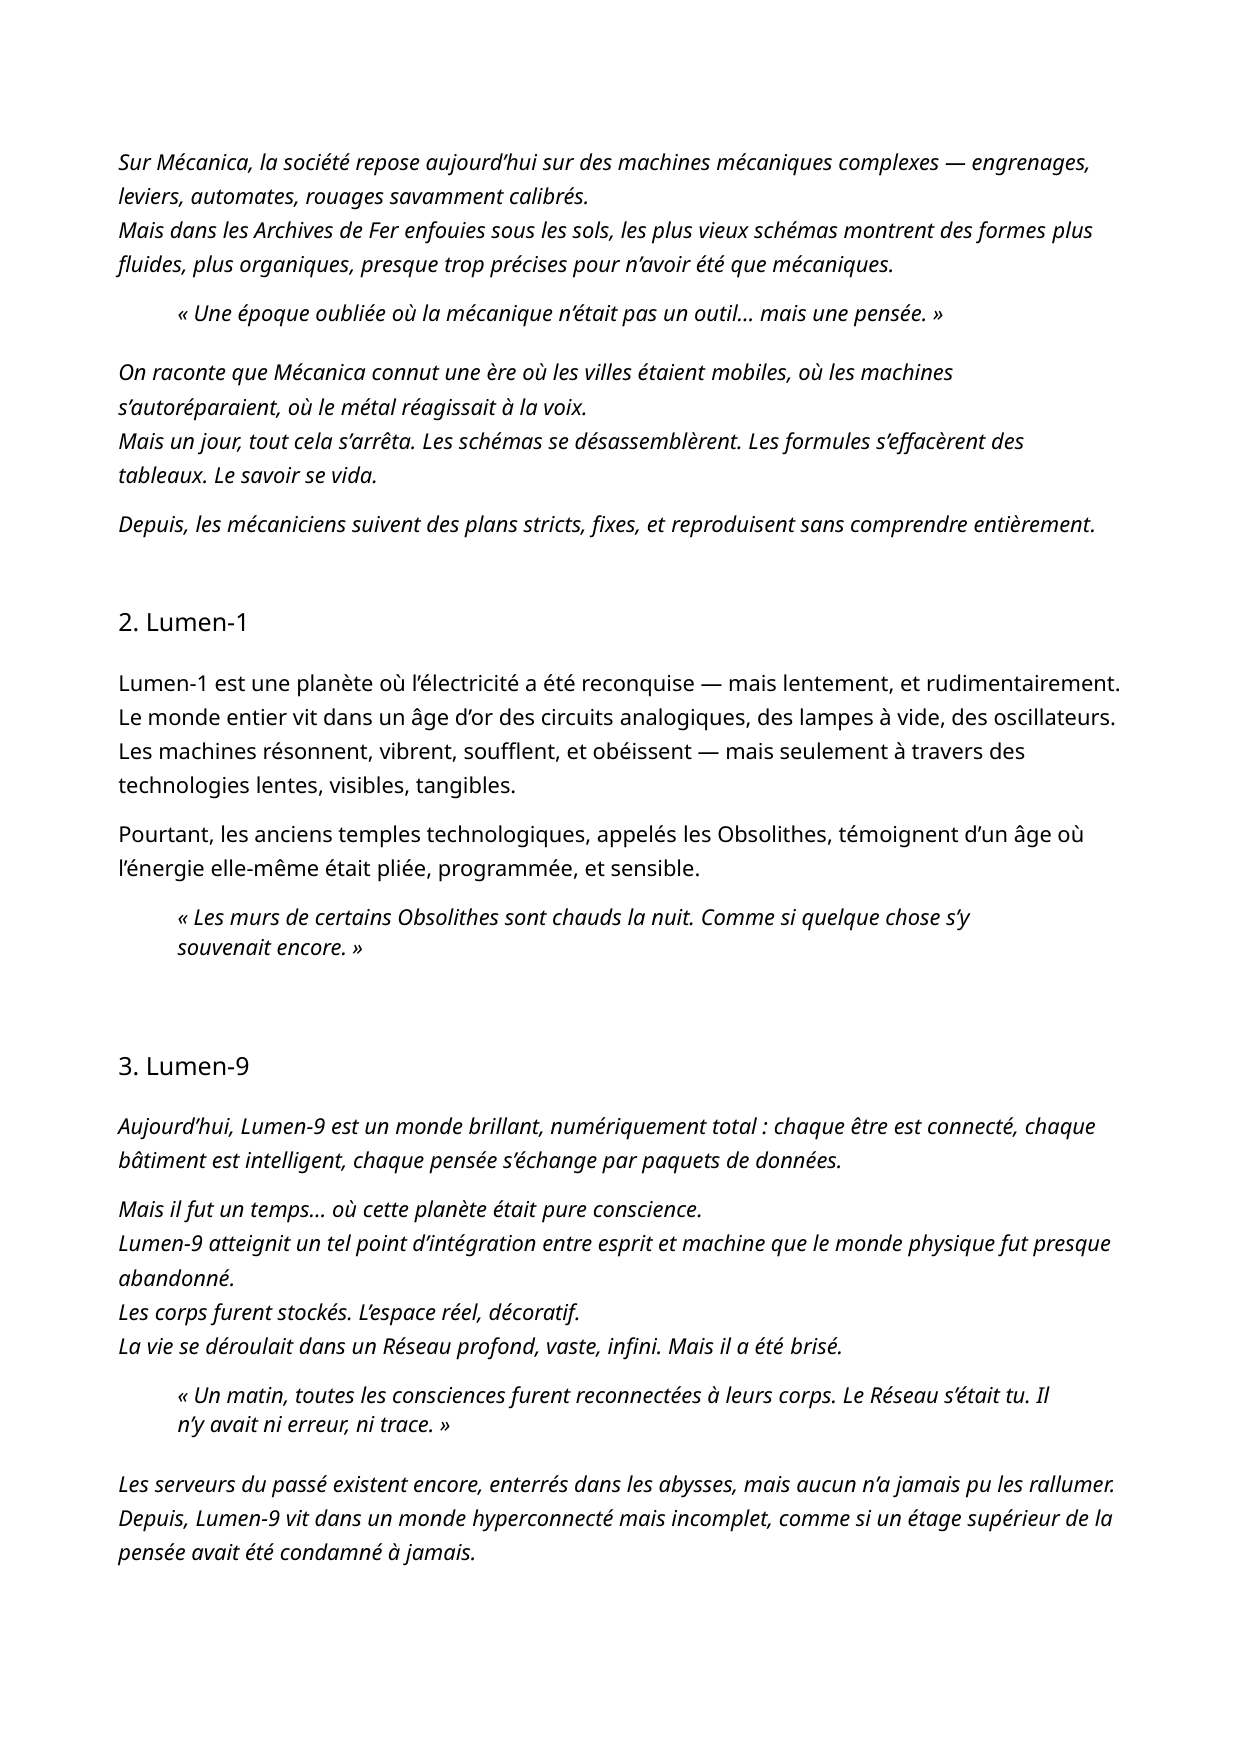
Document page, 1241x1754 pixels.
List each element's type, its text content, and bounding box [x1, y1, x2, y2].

text On raconte que Mécanica connut une ère où les villes étaient mobiles, où les machines s’autoréparaient, où le métal réagissait à la voix. Mais un jour, tout cela s’arrêta. Les schémas se désassemblèrent. Les formules s’effacèrent des tableaux. Le savoir se vida. [118, 357, 1122, 490]
text « Les murs de certains Obsolithes sont chauds la nuit. Comme si quelque chose s’y souvenait encore. » [177, 902, 1063, 962]
text Depuis, les mécaniciens suivent des plans stricts, fixes, et reproduisent sans comprendre entièrement. [118, 509, 1122, 538]
text Lumen-1 est une planète où l’électricité a été reconquise — mais lentement, et rudimentairement. Le monde entier vit dans un âge d’or des circuits analogiques, des lampes à vide, des oscillateurs. Les machines résonnent, vibrent, soufflent, et obéissent — mais seulement à travers des technologies lentes, visibles, tangibles. [118, 668, 1122, 800]
text Aujourd’hui, Lumen-9 est un monde brillant, numériquement total : chaque être est connecté, chaque bâtiment est intelligent, chaque pensée s’échange par paquets de données. [118, 1111, 1122, 1175]
text Les serveurs du passé existent encore, enterrés dans les abysses, mais aucun n’a jamais pu les rallumer. Depuis, Lumen-9 vit dans un monde hyperconnecté mais incomplet, comme si un étage supérieur de la pensée avait été condamné à jamais. [118, 1469, 1122, 1567]
text Sur Mécanica, la société repose aujourd’hui sur des machines mécaniques complexes — engrenages, leviers, automates, rouages savamment calibrés. Mais dans les Archives de Fer enfouies sous les sols, les plus vieux schémas montrent des formes plus fluides, plus organiques, presque trop précises pour n’avoir été que mécaniques. [118, 147, 1122, 279]
text 3. Lumen-9 [118, 1048, 1122, 1083]
text Mais il fut un temps… où cette planète était pure conscience. Lumen-9 atteignit un tel point d’intégration entre esprit et machine que le monde physique fut presque abandonné. Les corps furent stockés. L’espace réel, décoratif. La vie se déroulait dans un Réseau profond, vaste, infini. Mais il a été brisé. [118, 1194, 1122, 1361]
text « Une époque oubliée où la mécanique n’était pas un outil… mais une pensée. » [177, 298, 1063, 328]
text « Un matin, toutes les consciences furent reconnectées à leurs corps. Le Réseau s’était tu. Il n’y avait ni erreur, ni trace. » [177, 1380, 1063, 1439]
text Pourtant, les anciens temples technologiques, appelés les Obsolithes, témoignent d’un âge où l’énergie elle-même était pliée, programmée, et sensible. [118, 819, 1122, 883]
text 2. Lumen-1 [118, 605, 1122, 639]
